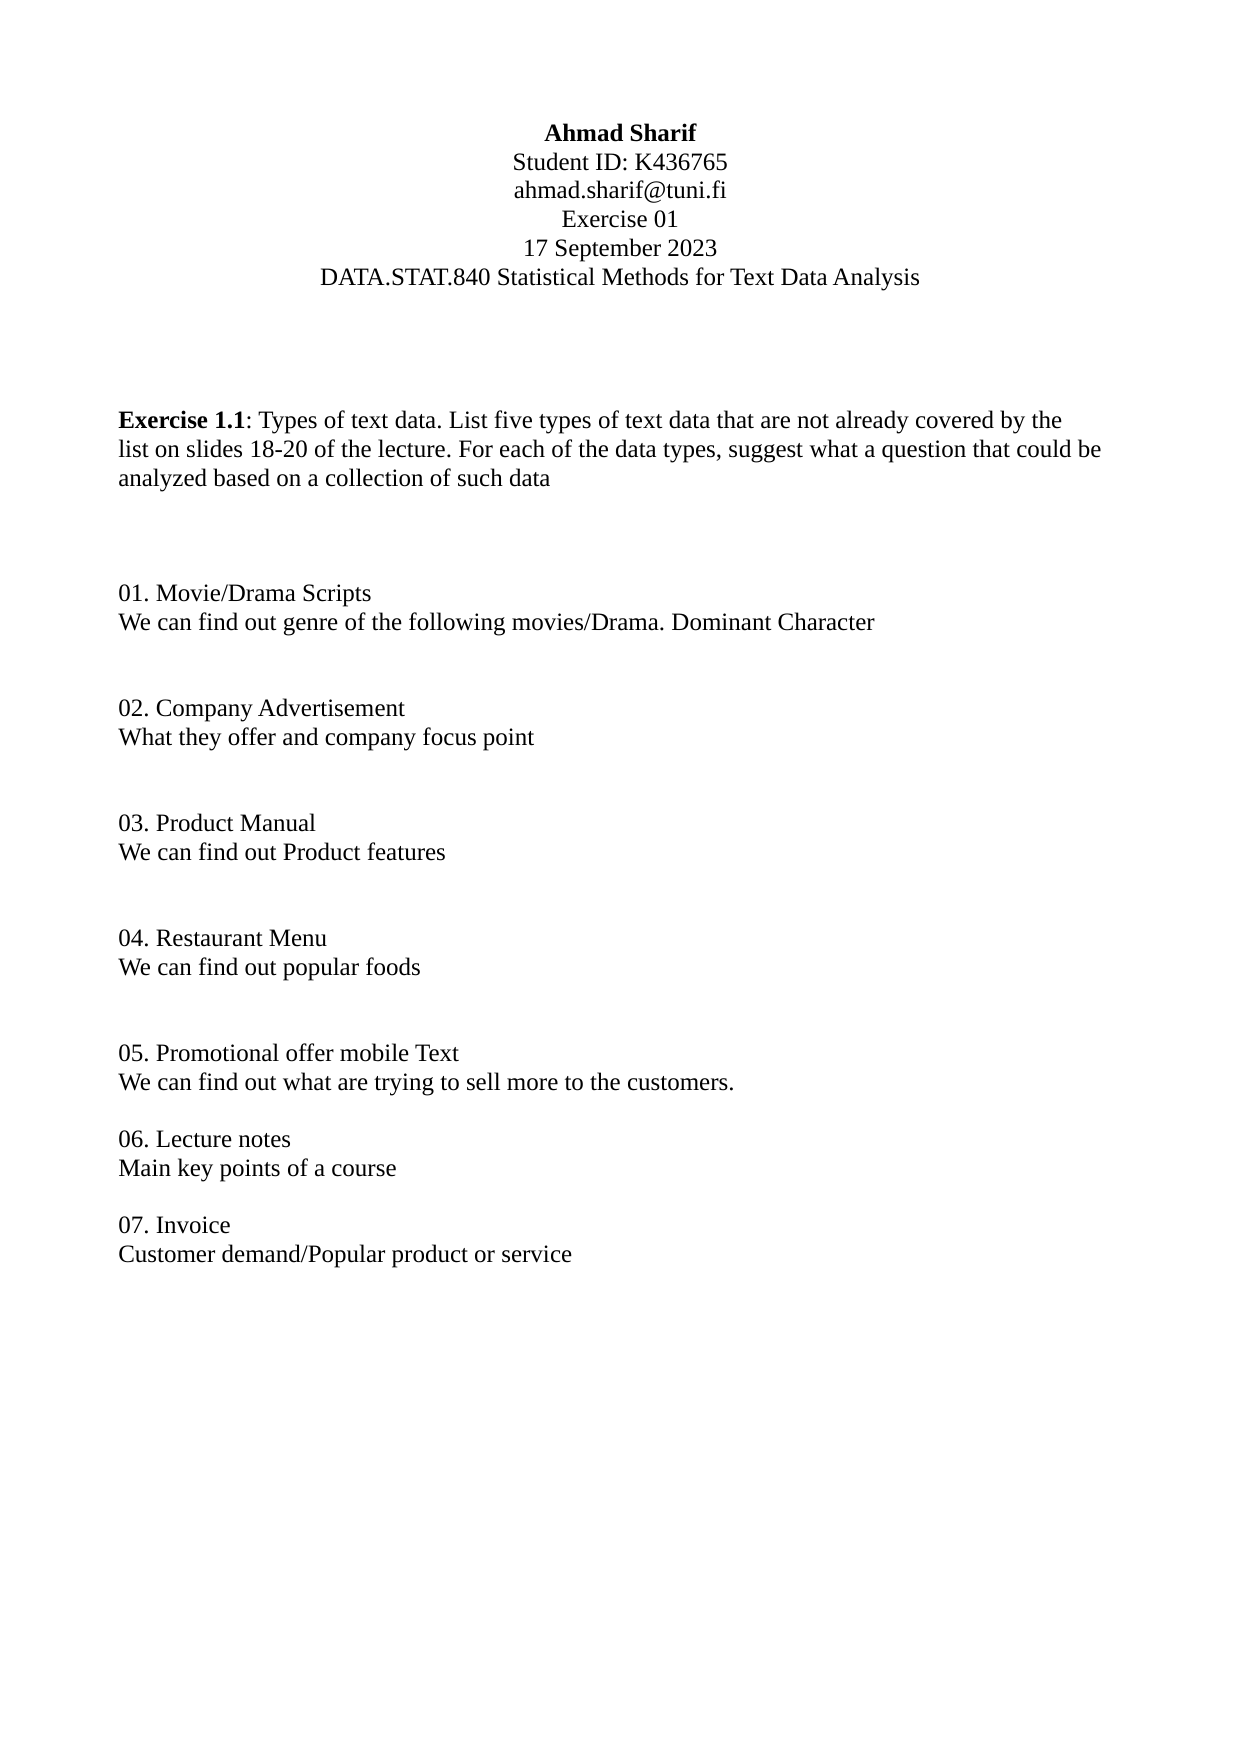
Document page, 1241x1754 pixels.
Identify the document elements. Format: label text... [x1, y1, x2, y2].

text 02. Company Advertisement [118, 693, 1122, 722]
text 04. Restaurant Menu [118, 923, 1122, 952]
text ahmad.sharif@tuni.fi [118, 176, 1122, 204]
text Student ID: K436765 [118, 147, 1122, 176]
text Exercise 01 [118, 204, 1122, 233]
text Main key points of a course [118, 1153, 1122, 1182]
text DATA.STAT.840 Statistical Methods for Text Data Analysis [118, 262, 1122, 291]
text Customer demand/Popular product or service [118, 1239, 1122, 1268]
text 05. Promotional offer mobile Text [118, 1038, 1122, 1067]
text 03. Product Manual [118, 808, 1122, 837]
text We can find out what are trying to sell more to the customers. [118, 1067, 1122, 1096]
text Exercise 1.1: Types of text data. List five types of text data that are not already covered by the [118, 406, 1122, 434]
text 07. Invoice [118, 1211, 1122, 1239]
text 01. Movie/Drama Scripts [118, 578, 1122, 607]
text 17 September 2023 [118, 233, 1122, 262]
text Ahmad Sharif [118, 118, 1122, 147]
text analyzed based on a collection of such data [118, 463, 1122, 492]
text We can find out popular foods [118, 952, 1122, 981]
text We can find out Product features [118, 837, 1122, 866]
text We can find out genre of the following movies/Drama. Dominant Character [118, 607, 1122, 636]
text 06. Lecture notes [118, 1124, 1122, 1153]
text list on slides 18-20 of the lecture. For each of the data types, suggest what a question that could be [118, 434, 1122, 463]
text What they offer and company focus point [118, 722, 1122, 751]
